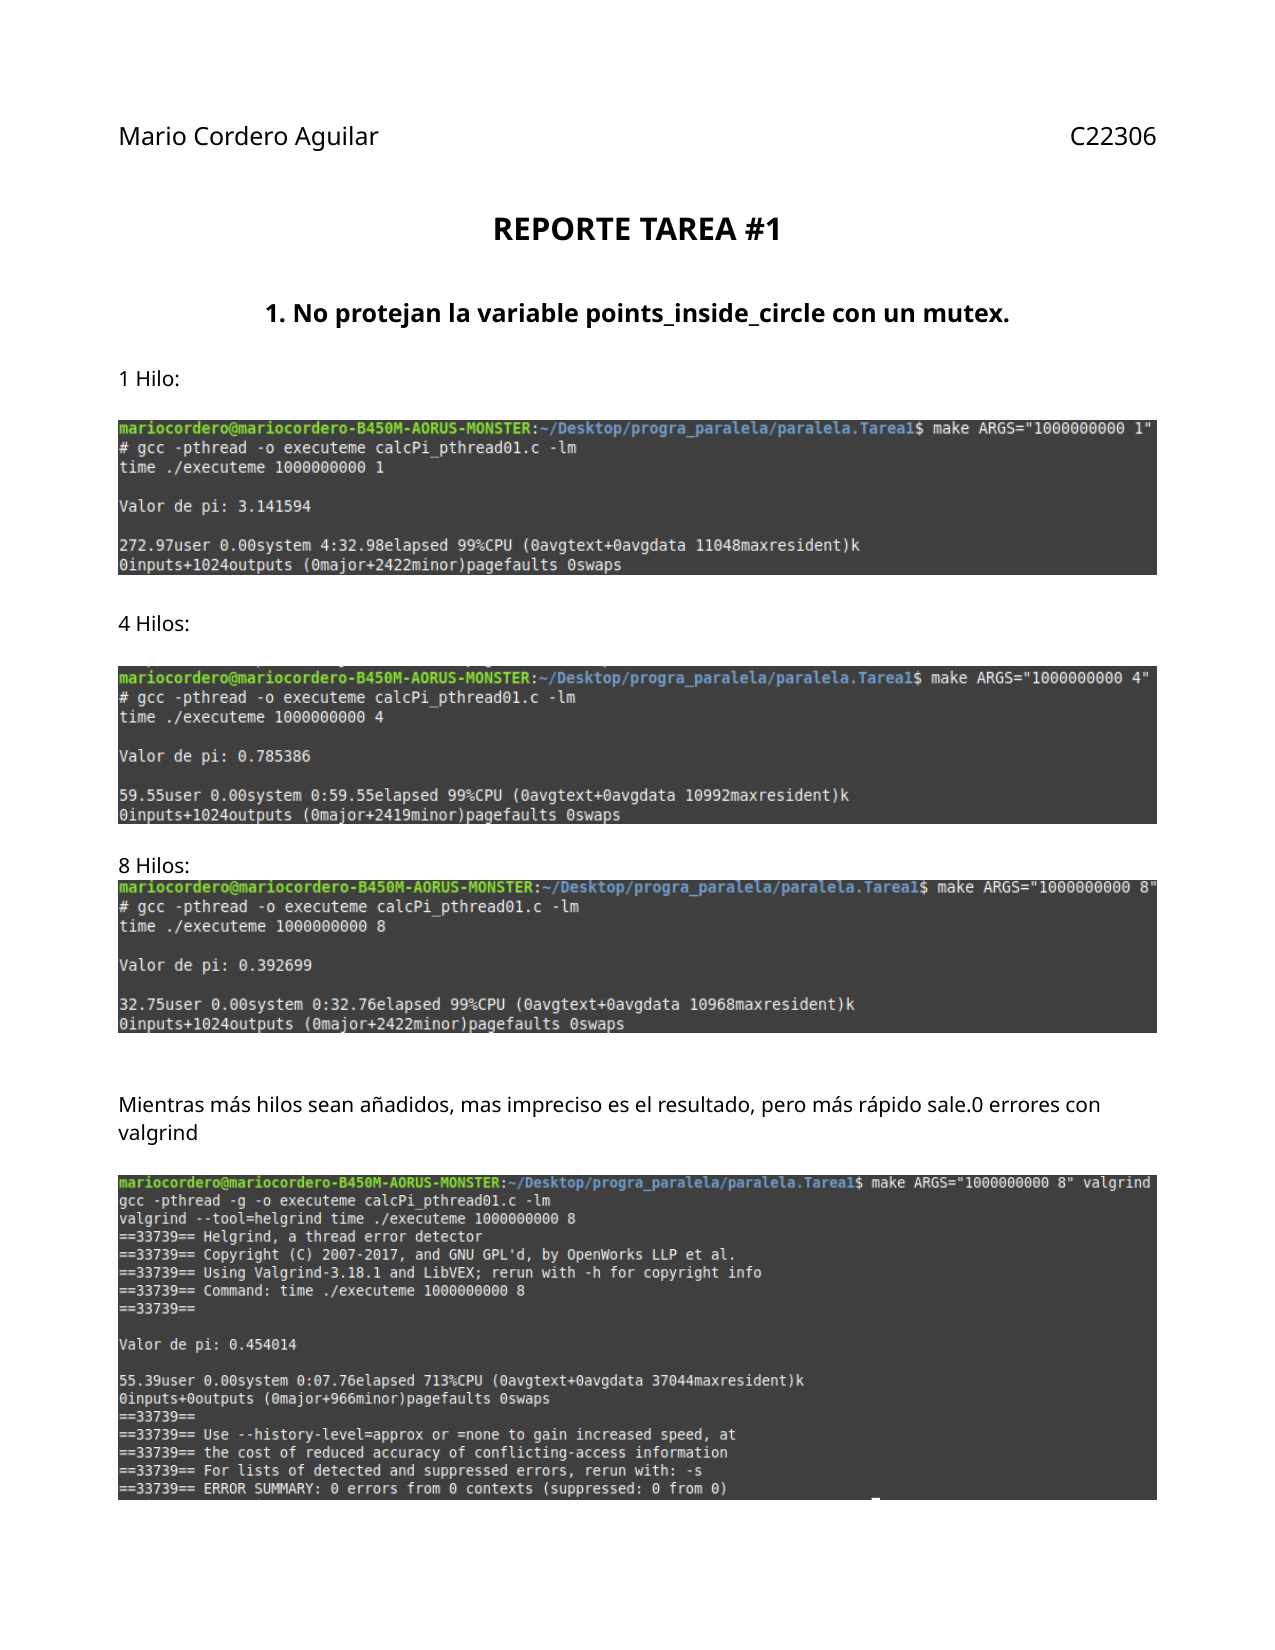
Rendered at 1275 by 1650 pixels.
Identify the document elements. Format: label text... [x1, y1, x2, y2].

text Mientras más hilos sean añadidos, mas impreciso es el resultado, pero más rápido sale.0 errores con valgrind [118, 1090, 1157, 1147]
title REPORTE TAREA #1 [118, 207, 1157, 249]
picture [118, 1175, 1157, 1500]
picture [118, 420, 1157, 575]
picture [118, 666, 1157, 824]
text 1 Hilo: [118, 364, 1157, 392]
picture [118, 880, 1157, 1033]
text 1. No protejan la variable points_inside_circle con un mutex. [118, 296, 1157, 330]
text 8 Hilos: [118, 852, 1157, 880]
text 4 Hilos: [118, 609, 1157, 637]
